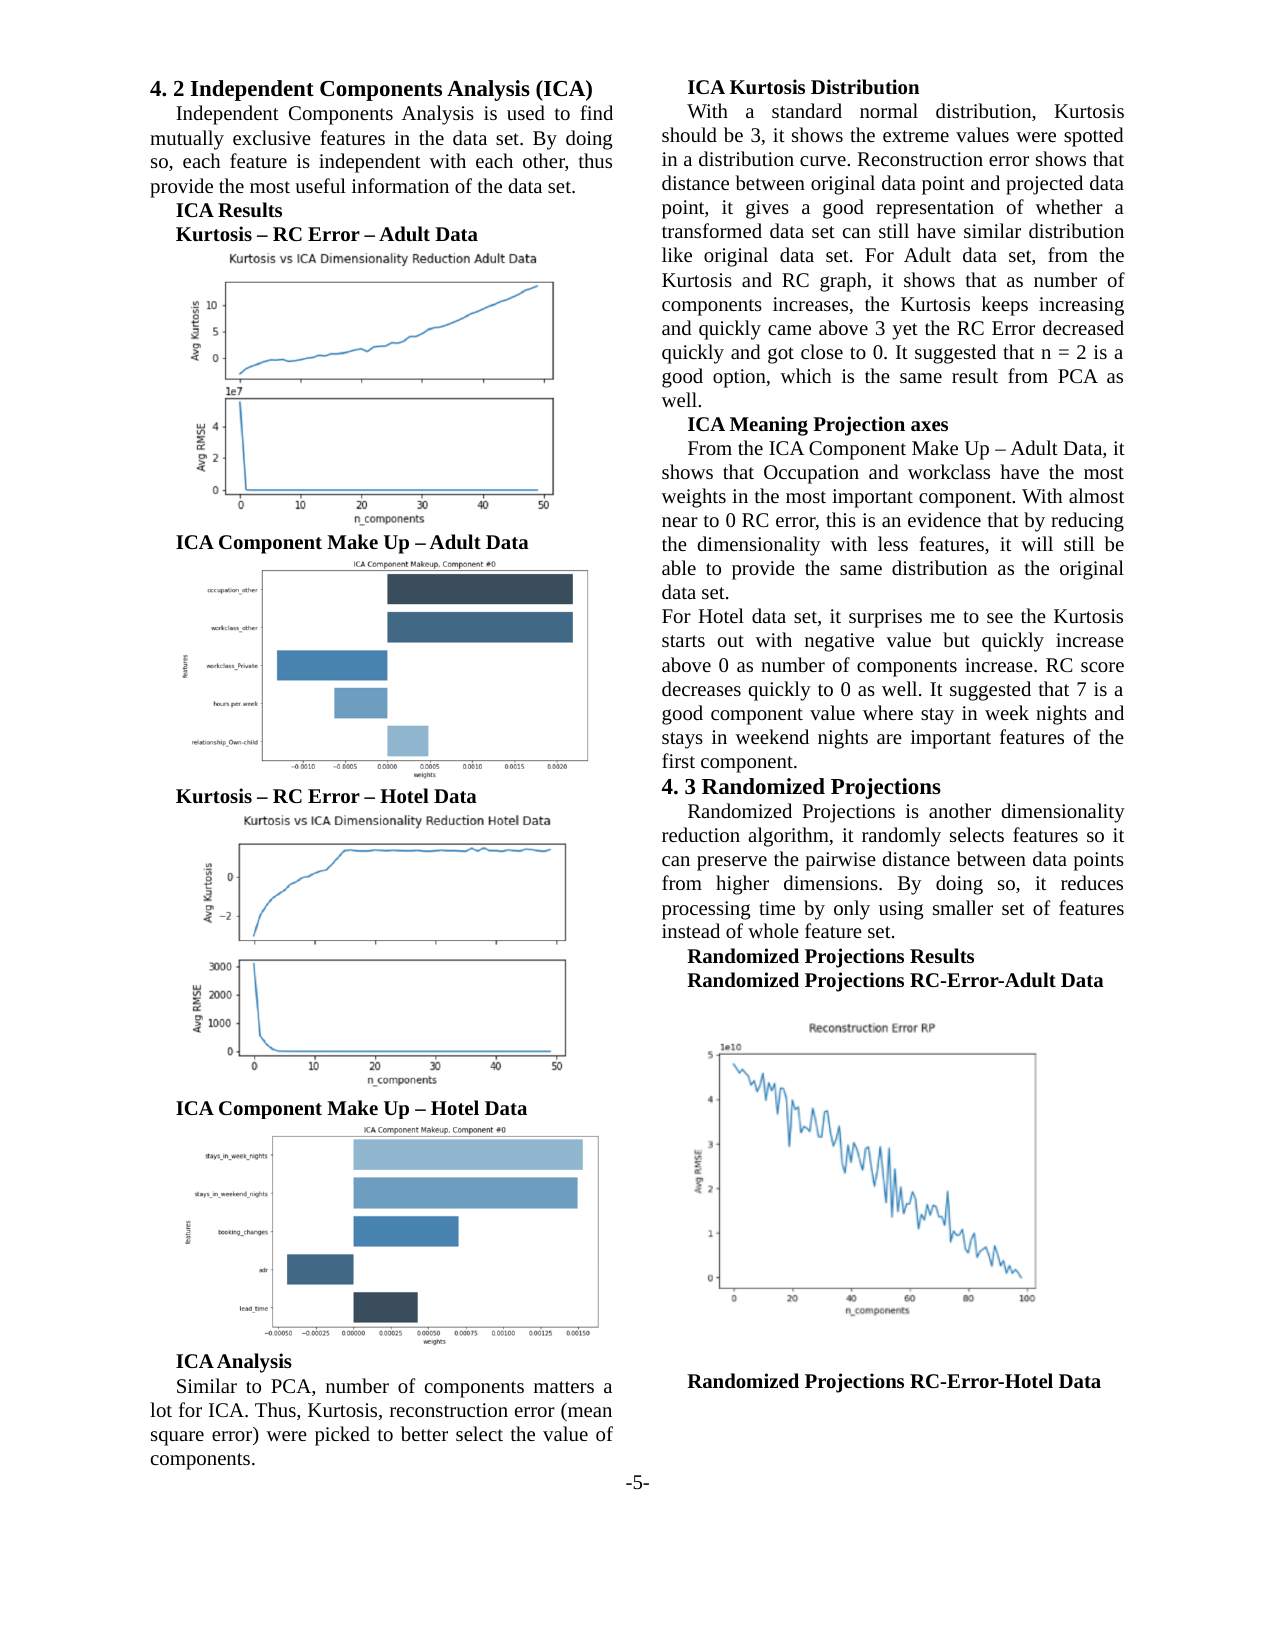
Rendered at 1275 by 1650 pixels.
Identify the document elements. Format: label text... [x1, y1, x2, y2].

text Kurtosis – RC Error – Hotel Data [150, 784, 613, 808]
text ICA Results [150, 198, 613, 222]
text ICA Kurtosis Distribution [661, 75, 1125, 99]
text Randomized Projections is another dimensionality reduction algorithm, it randomly selects features so it can preserve the pairwise distance between data points from higher dimensions. By doing so, it reduces processing time by only using smaller set of features instead of whole feature set. [661, 799, 1125, 943]
text Randomized Projections Results [661, 943, 1125, 968]
text With a standard normal distribution, Kurtosis should be 3, it shows the extreme values were spotted in a distribution curve. Reconstruction error shows that distance between original data point and projected data point, it gives a good representation of whether a transformed data set can still have similar distribution like original data set. For Adult data set, from the Kurtosis and RC graph, it shows that as number of components increases, the Kurtosis keeps increasing and quickly came above 3 yet the RC Error decreased quickly and got close to 0. It suggested that n = 2 is a good option, which is the same result from PCA as well. [661, 99, 1125, 412]
subtitle 4. 3 Randomized Projections [661, 773, 1125, 799]
text For Hotel data set, it surprises me to see the Kurtosis starts out with negative value but quickly increase above 0 as number of components increase. RC score decreases quickly to 0 as well. It suggested that 7 is a good component value where stay in week nights and stays in weekend nights are important features of the first component. [661, 604, 1125, 773]
text From the ICA Component Make Up – Adult Data, it shows that Occupation and workclass have the most weights in the most important component. With almost near to 0 RC error, this is an evidence that by reducing the dimensionality with less features, it will still be able to provide the same distribution as the original data set. [661, 436, 1125, 604]
subtitle 4. 2 Independent Components Analysis (ICA) [150, 75, 613, 101]
text ICA Analysis [150, 1349, 613, 1373]
text ICA Meaning Projection axes [661, 412, 1125, 436]
text ICA Component Make Up – Adult Data [150, 530, 613, 554]
text Independent Components Analysis is used to find mutually exclusive features in the data set. By doing so, each feature is independent with each other, thus provide the most useful information of the data set. [150, 101, 613, 198]
text ICA Component Make Up – Hotel Data [150, 1096, 613, 1120]
text Similar to PCA, number of components matters a lot for ICA. Thus, Kurtosis, reconstruction error (mean square error) were picked to better select the value of components. [150, 1373, 613, 1470]
text Kurtosis – RC Error – Adult Data [150, 222, 613, 246]
text Randomized Projections RC-Error-Hotel Data [661, 1369, 1125, 1393]
text Randomized Projections RC-Error-Adult Data [661, 968, 1125, 992]
